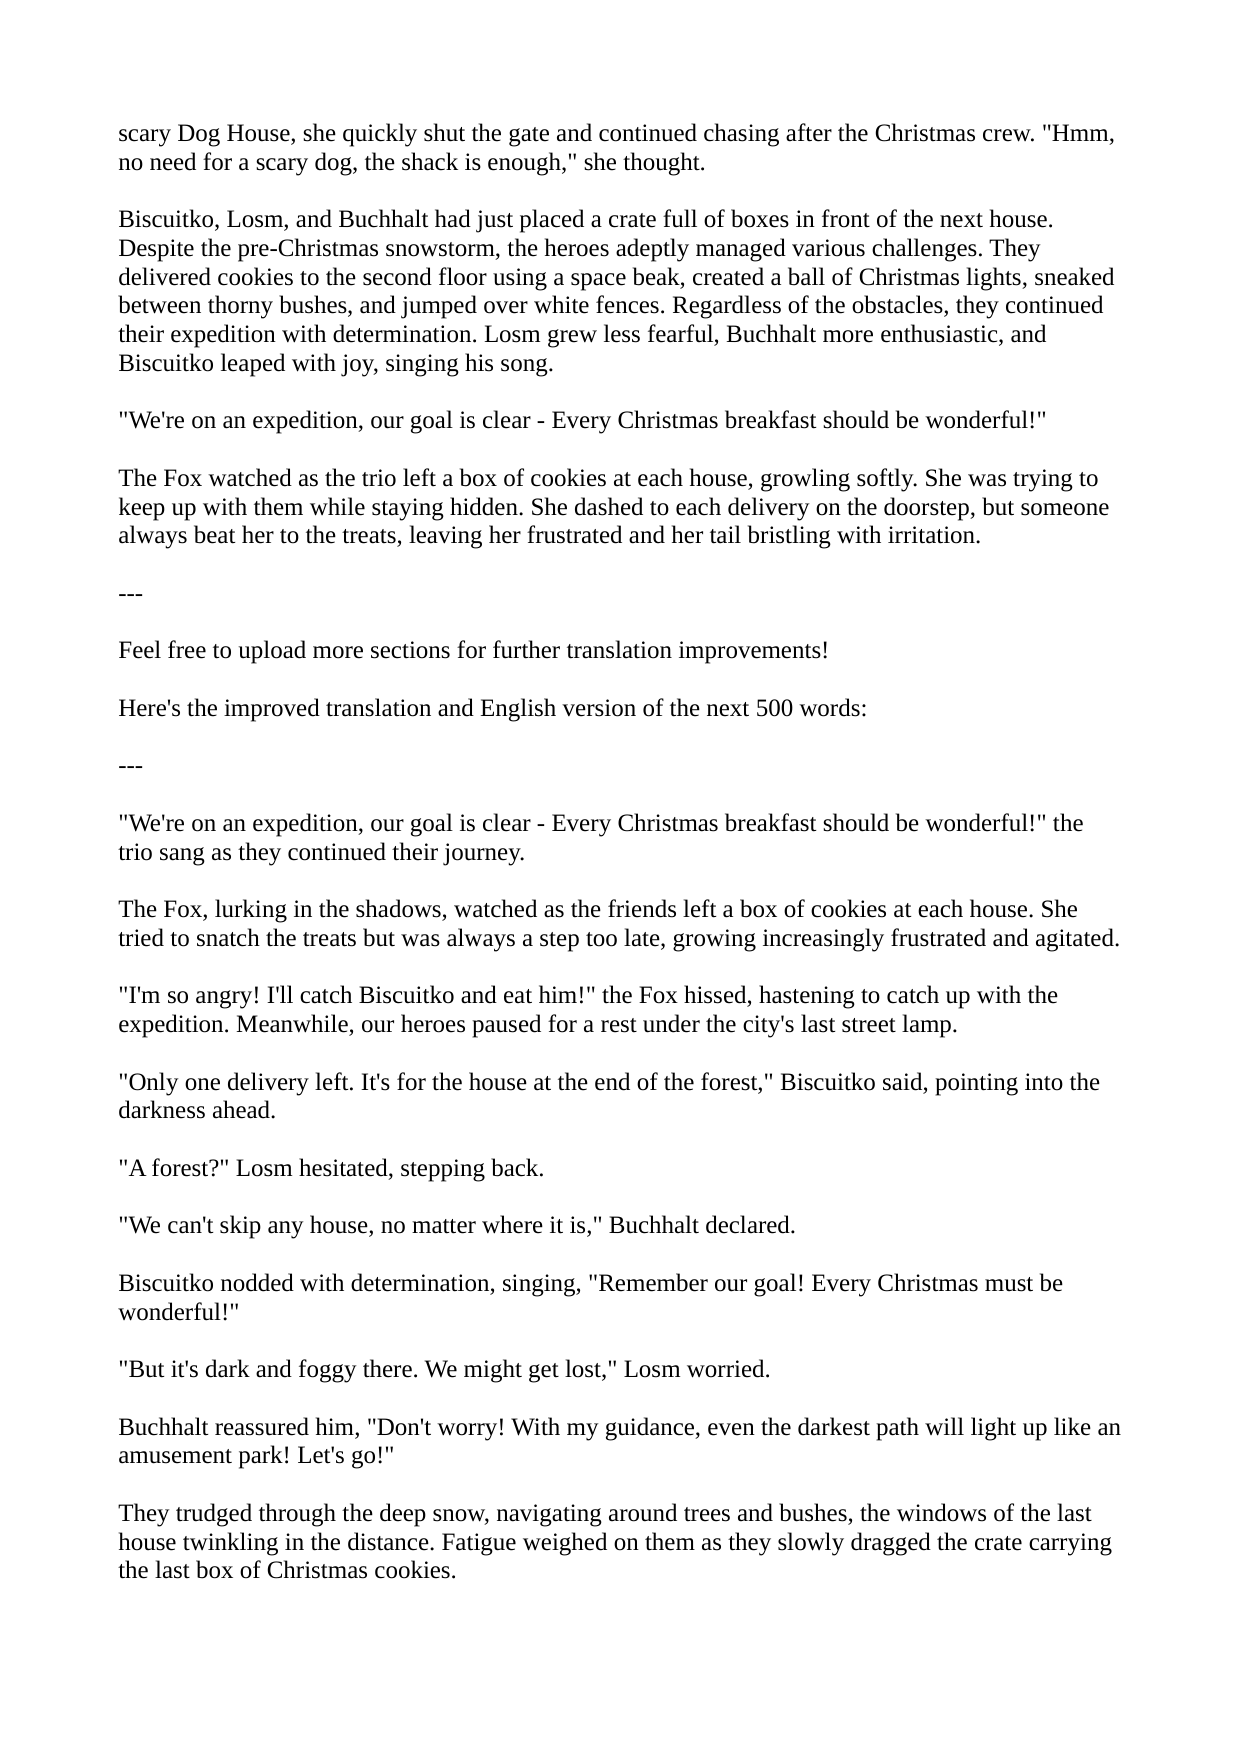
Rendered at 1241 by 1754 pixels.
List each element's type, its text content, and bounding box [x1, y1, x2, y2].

text They trudged through the deep snow, navigating around trees and bushes, the windows of the last house twinkling in the distance. Fatigue weighed on them as they slowly dragged the crate carrying the last box of Christmas cookies. [118, 1498, 1122, 1584]
text "But it's dark and foggy there. We might get lost," Losm worried. [118, 1354, 1122, 1383]
text Biscuitko nodded with determination, singing, "Remember our goal! Every Christmas must be wonderful!" [118, 1268, 1122, 1326]
text The Fox watched as the trio left a box of cookies at each house, growling softly. She was trying to keep up with them while staying hidden. She dashed to each delivery on the doorstep, but someone always beat her to the treats, leaving her frustrated and her tail bristling with irritation. [118, 463, 1122, 549]
text --- [118, 578, 1122, 607]
text --- [118, 751, 1122, 779]
text Feel free to upload more sections for further translation improvements! [118, 636, 1122, 664]
text "A forest?" Losm hesitated, stepping back. [118, 1153, 1122, 1182]
text "We're on an expedition, our goal is clear - Every Christmas breakfast should be wonderful!" the trio sang as they continued their journey. [118, 808, 1122, 866]
text Biscuitko, Losm, and Buchhalt had just placed a crate full of boxes in front of the next house. Despite the pre-Christmas snowstorm, the heroes adeptly managed various challenges. They delivered cookies to the second floor using a space beak, created a ball of Christmas lights, sneaked between thorny bushes, and jumped over white fences. Regardless of the obstacles, they continued their expedition with determination. Losm grew less fearful, Buchhalt more enthusiastic, and Biscuitko leaped with joy, singing his song. [118, 204, 1122, 377]
text "We're on an expedition, our goal is clear - Every Christmas breakfast should be wonderful!" [118, 406, 1122, 434]
text "We can't skip any house, no matter where it is," Buchhalt declared. [118, 1211, 1122, 1239]
text scary Dog House, she quickly shut the gate and continued chasing after the Christmas crew. "Hmm, no need for a scary dog, the shack is enough," she thought. [118, 118, 1122, 176]
text Here's the improved translation and English version of the next 500 words: [118, 693, 1122, 722]
text "I'm so angry! I'll catch Biscuitko and eat him!" the Fox hissed, hastening to catch up with the expedition. Meanwhile, our heroes paused for a rest under the city's last street lamp. [118, 981, 1122, 1038]
text The Fox, lurking in the shadows, watched as the friends left a box of cookies at each house. She tried to snatch the treats but was always a step too late, growing increasingly frustrated and agitated. [118, 894, 1122, 952]
text Buchhalt reassured him, "Don't worry! With my guidance, even the darkest path will light up like an amusement park! Let's go!" [118, 1412, 1122, 1469]
text "Only one delivery left. It's for the house at the end of the forest," Biscuitko said, pointing into the darkness ahead. [118, 1067, 1122, 1124]
